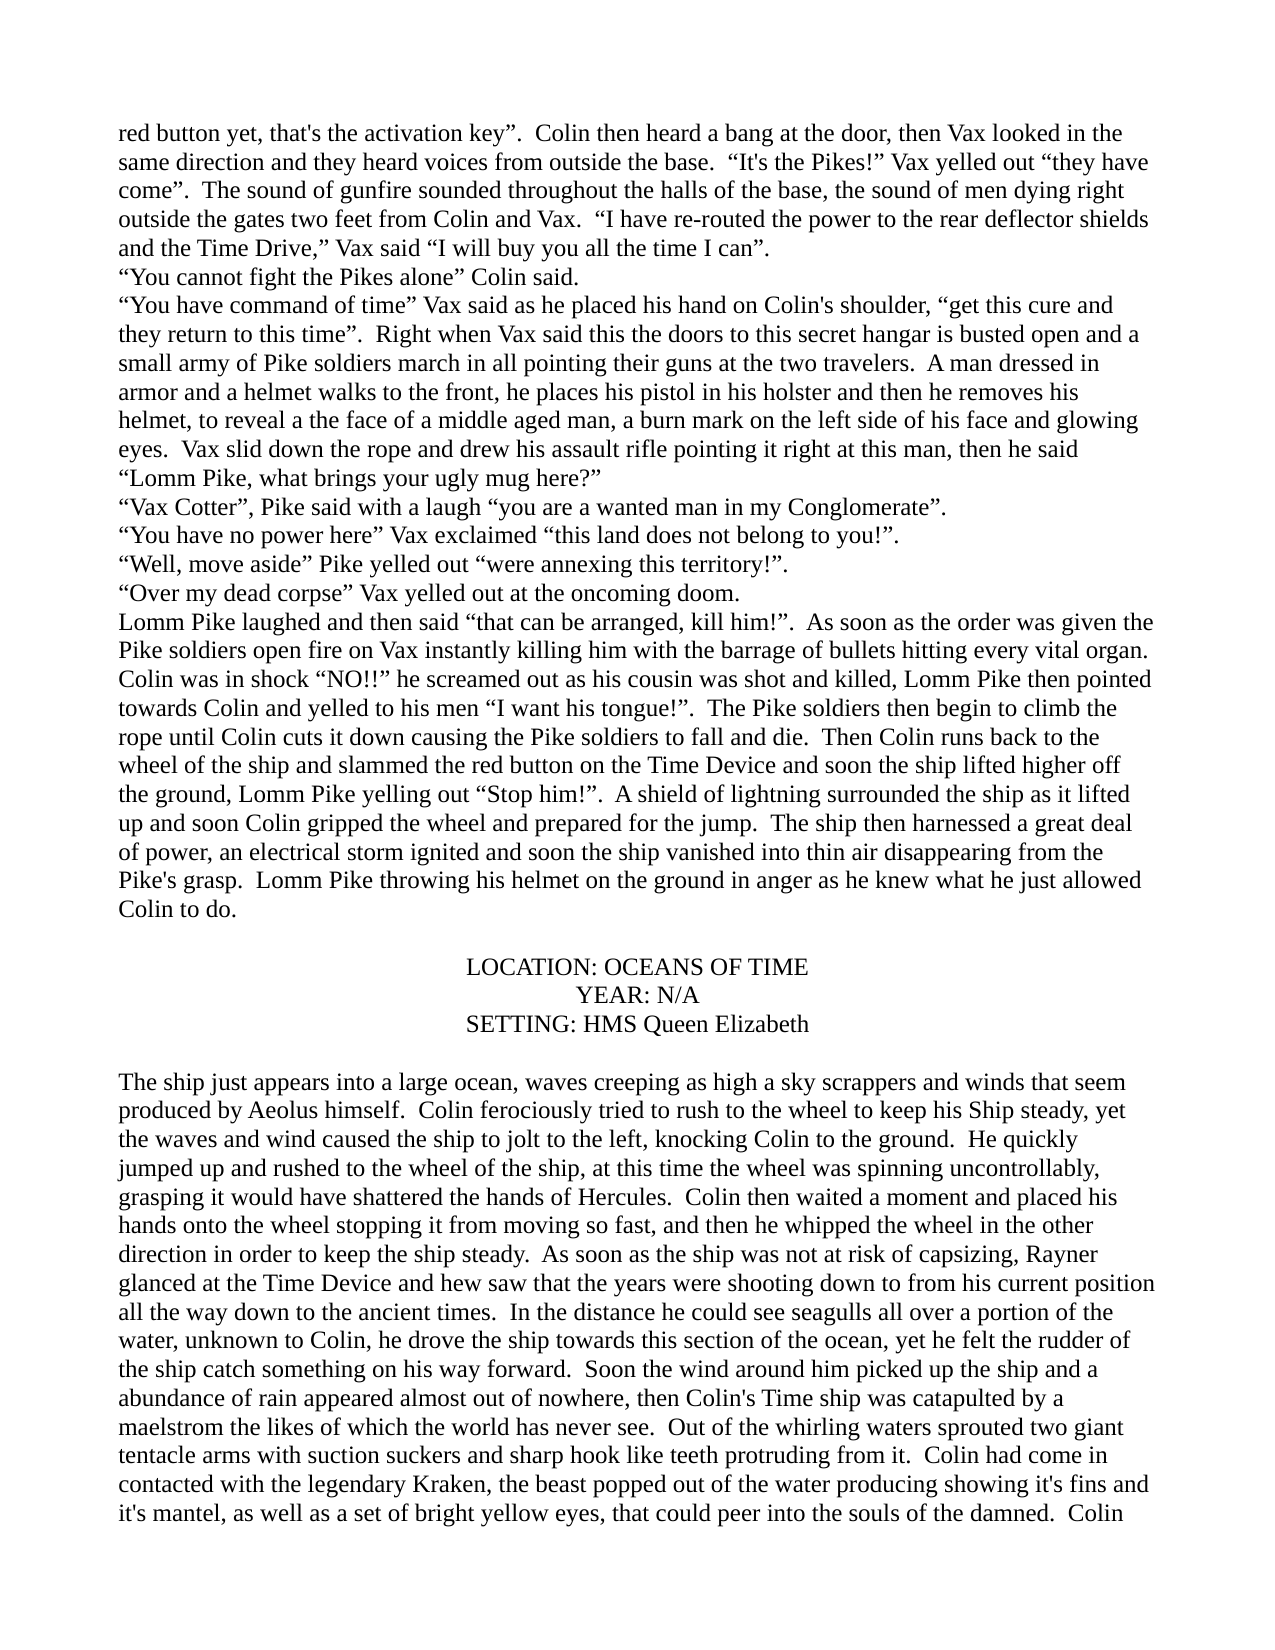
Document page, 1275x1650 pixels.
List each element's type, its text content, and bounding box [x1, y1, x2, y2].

text “Well, move aside” Pike yelled out “were annexing this territory!”. [118, 549, 1157, 578]
text “You have command of time” Vax said as he placed his hand on Colin's shoulder, “get this cure and they return to this time”. Right when Vax said this the doors to this secret hangar is busted open and a small army of Pike soldiers march in all pointing their guns at the two travelers. A man dressed in armor and a helmet walks to the front, he places his pistol in his holster and then he removes his helmet, to reveal a the face of a middle aged man, a burn mark on the left side of his face and glowing eyes. Vax slid down the rope and drew his assault rifle pointing it right at this man, then he said “Lomm Pike, what brings your ugly mug here?” [118, 291, 1157, 492]
text Lomm Pike laughed and then said “that can be arranged, kill him!”. As soon as the order was given the Pike soldiers open fire on Vax instantly killing him with the barrage of bullets hitting every vital organ. Colin was in shock “NO!!” he screamed out as his cousin was shot and killed, Lomm Pike then pointed towards Colin and yelled to his men “I want his tongue!”. The Pike soldiers then begin to climb the rope until Colin cuts it down causing the Pike soldiers to fall and die. Then Colin runs back to the wheel of the ship and slammed the red button on the Time Device and soon the ship lifted higher off the ground, Lomm Pike yelling out “Stop him!”. A shield of lightning surrounded the ship as it lifted up and soon Colin gripped the wheel and prepared for the jump. The ship then harnessed a great deal of power, an electrical storm ignited and soon the ship vanished into thin air disappearing from the Pike's grasp. Lomm Pike throwing his helmet on the ground in anger as he knew what he just allowed Colin to do. [118, 607, 1157, 923]
text The ship just appears into a large ocean, waves creeping as high a sky scrappers and winds that seem produced by Aeolus himself. Colin ferociously tried to rush to the wheel to keep his Ship steady, yet the waves and wind caused the ship to jolt to the left, knocking Colin to the ground. He quickly jumped up and rushed to the wheel of the ship, at this time the wheel was spinning uncontrollably, grasping it would have shattered the hands of Hercules. Colin then waited a moment and placed his hands onto the wheel stopping it from moving so fast, and then he whipped the wheel in the other direction in order to keep the ship steady. As soon as the ship was not at risk of capsizing, Rayner glanced at the Time Device and hew saw that the years were shooting down to from his current position all the way down to the ancient times. In the distance he could see seagulls all over a portion of the water, unknown to Colin, he drove the ship towards this section of the ocean, yet he felt the rudder of the ship catch something on his way forward. Soon the wind around him picked up the ship and a abundance of rain appeared almost out of nowhere, then Colin's Time ship was catapulted by a maelstrom the likes of which the world has never see. Out of the whirling waters sprouted two giant tentacle arms with suction suckers and sharp hook like teeth protruding from it. Colin had come in contacted with the legendary Kraken, the beast popped out of the water producing showing it's fins and it's mantel, as well as a set of bright yellow eyes, that could peer into the souls of the damned. Colin [118, 1067, 1157, 1527]
text red button yet, that's the activation key”. Colin then heard a bang at the door, then Vax looked in the same direction and they heard voices from outside the base. “It's the Pikes!” Vax yelled out “they have come”. The sound of gunfire sounded throughout the halls of the base, the sound of men dying right outside the gates two feet from Colin and Vax. “I have re-routed the power to the rear deflector shields and the Time Drive,” Vax said “I will buy you all the time I can”. [118, 118, 1157, 262]
text “Vax Cotter”, Pike said with a laugh “you are a wanted man in my Conglomerate”. [118, 492, 1157, 521]
text LOCATION: OCEANS OF TIME YEAR: N/A [118, 952, 1157, 1009]
text “You have no power here” Vax exclaimed “this land does not belong to you!”. [118, 521, 1157, 549]
text SETTING: HMS Queen Elizabeth [118, 1009, 1157, 1038]
text “Over my dead corpse” Vax yelled out at the oncoming doom. [118, 578, 1157, 607]
text “You cannot fight the Pikes alone” Colin said. [118, 262, 1157, 291]
